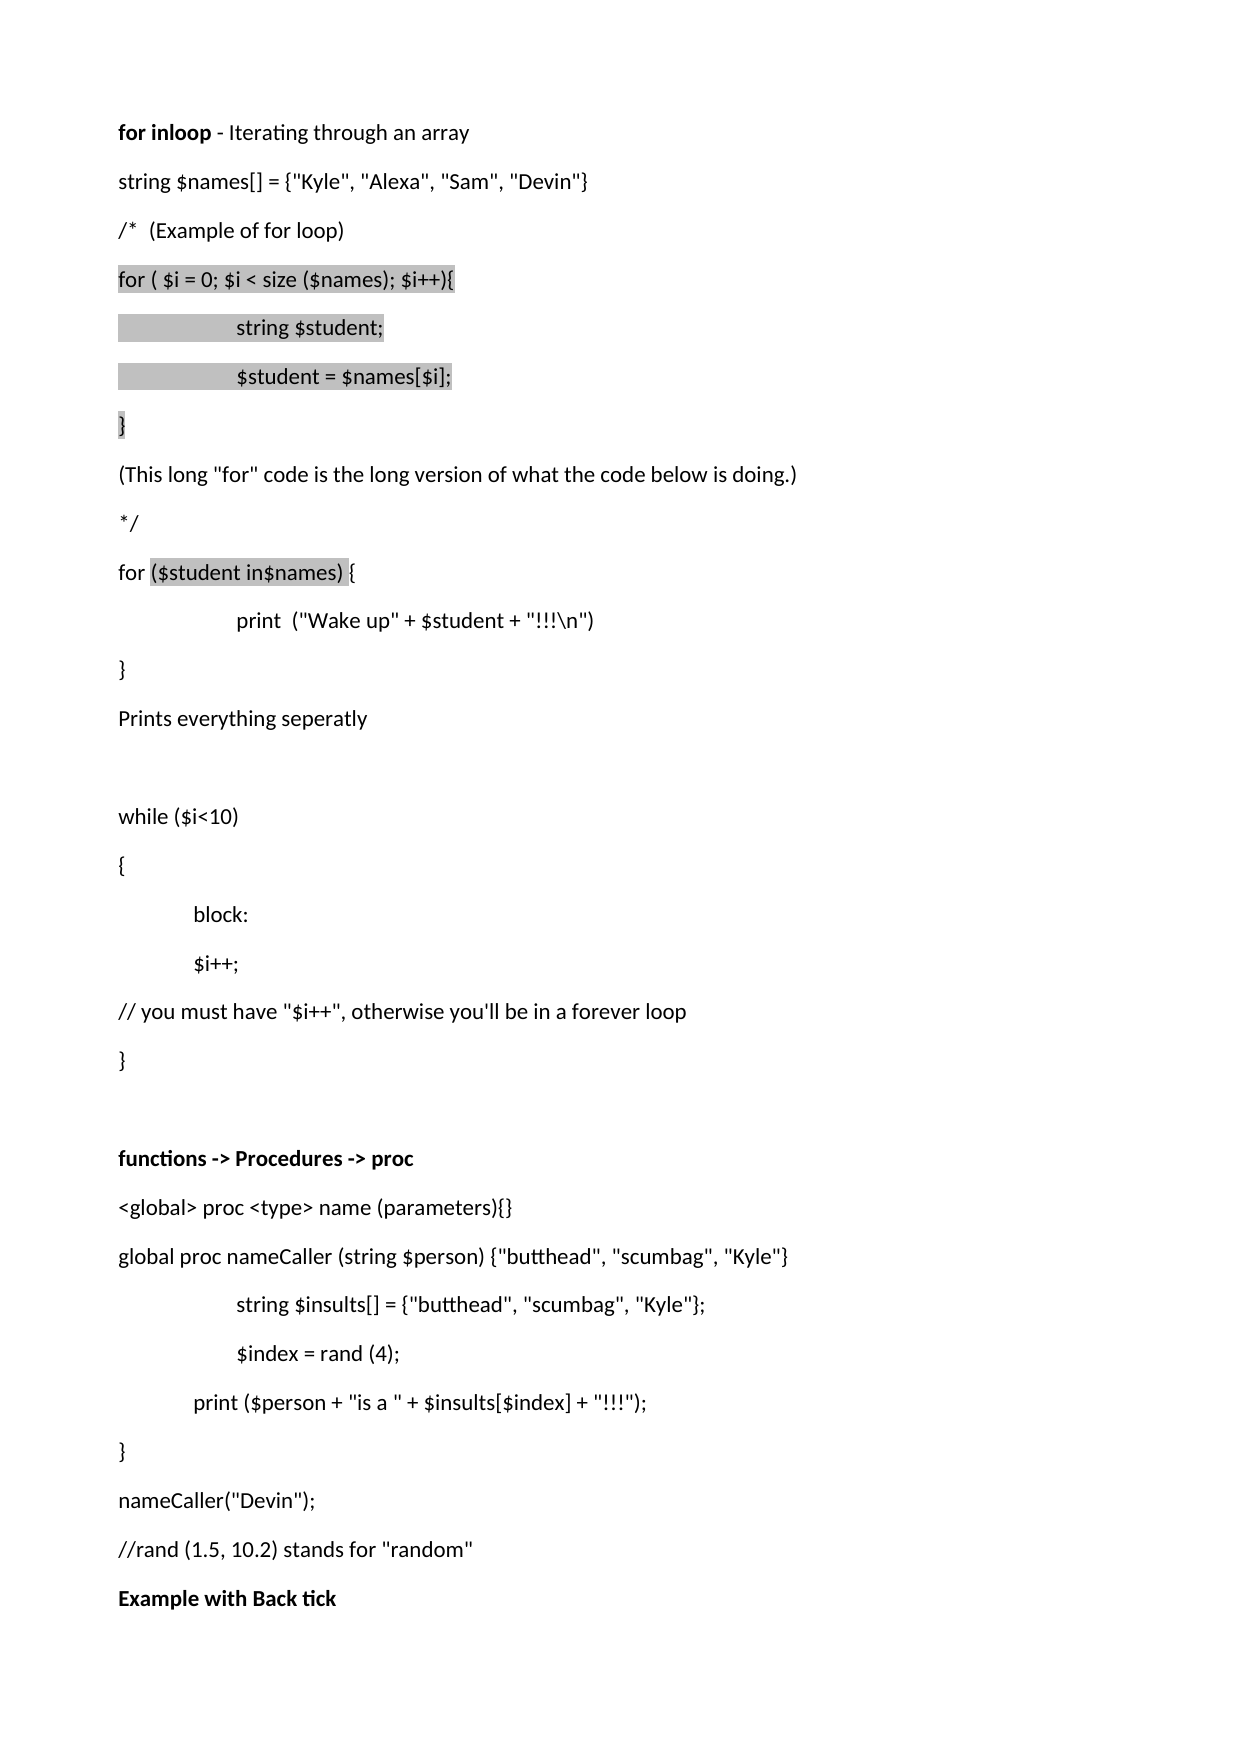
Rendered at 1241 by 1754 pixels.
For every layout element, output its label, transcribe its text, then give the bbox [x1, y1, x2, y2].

text } [118, 656, 1122, 683]
text nameCaller("Devin"); [118, 1486, 1122, 1514]
text $index = rand (4); [118, 1339, 1122, 1367]
text global proc nameCaller (string $person) {"butthead", "scumbag", "Kyle"} [118, 1242, 1122, 1270]
text for ($student in$names) { [118, 558, 1122, 586]
text string $student; [118, 313, 1122, 342]
text for ( $i = 0; $i < size ($names); $i++){ [118, 265, 1122, 293]
text //rand (1.5, 10.2) stands for "random" [118, 1535, 1122, 1563]
text (This long "for" code is the long version of what the code below is doing.) [118, 460, 1122, 488]
text Prints everything seperatly [118, 704, 1122, 732]
text { [118, 851, 1122, 879]
text print ($person + "is a " + $insults[$index] + "!!!"); [193, 1388, 1122, 1416]
text functions -> Procedures -> proc [118, 1144, 1122, 1172]
text print ("Wake up" + $student + "!!!\n") [118, 607, 1122, 635]
text $student = $names[$i]; [118, 362, 1122, 390]
text } [118, 1046, 1122, 1074]
text for inloop - Iterating through an array [118, 118, 1122, 146]
text block: [193, 900, 1122, 928]
text */ [118, 509, 1122, 537]
text Example with Back tick [118, 1584, 1122, 1612]
text /* (Example of for loop) [118, 216, 1122, 244]
text <global> proc <type> name (parameters){} [118, 1193, 1122, 1221]
text $i++; [193, 949, 1122, 977]
text } [118, 411, 1122, 439]
text } [118, 1437, 1122, 1465]
text string $insults[] = {"butthead", "scumbag", "Kyle"}; [118, 1291, 1122, 1319]
text string $names[] = {"Kyle", "Alexa", "Sam", "Devin"} [118, 167, 1122, 195]
text while ($i<10) [118, 802, 1122, 830]
text // you must have "$i++", otherwise you'll be in a forever loop [118, 997, 1122, 1026]
